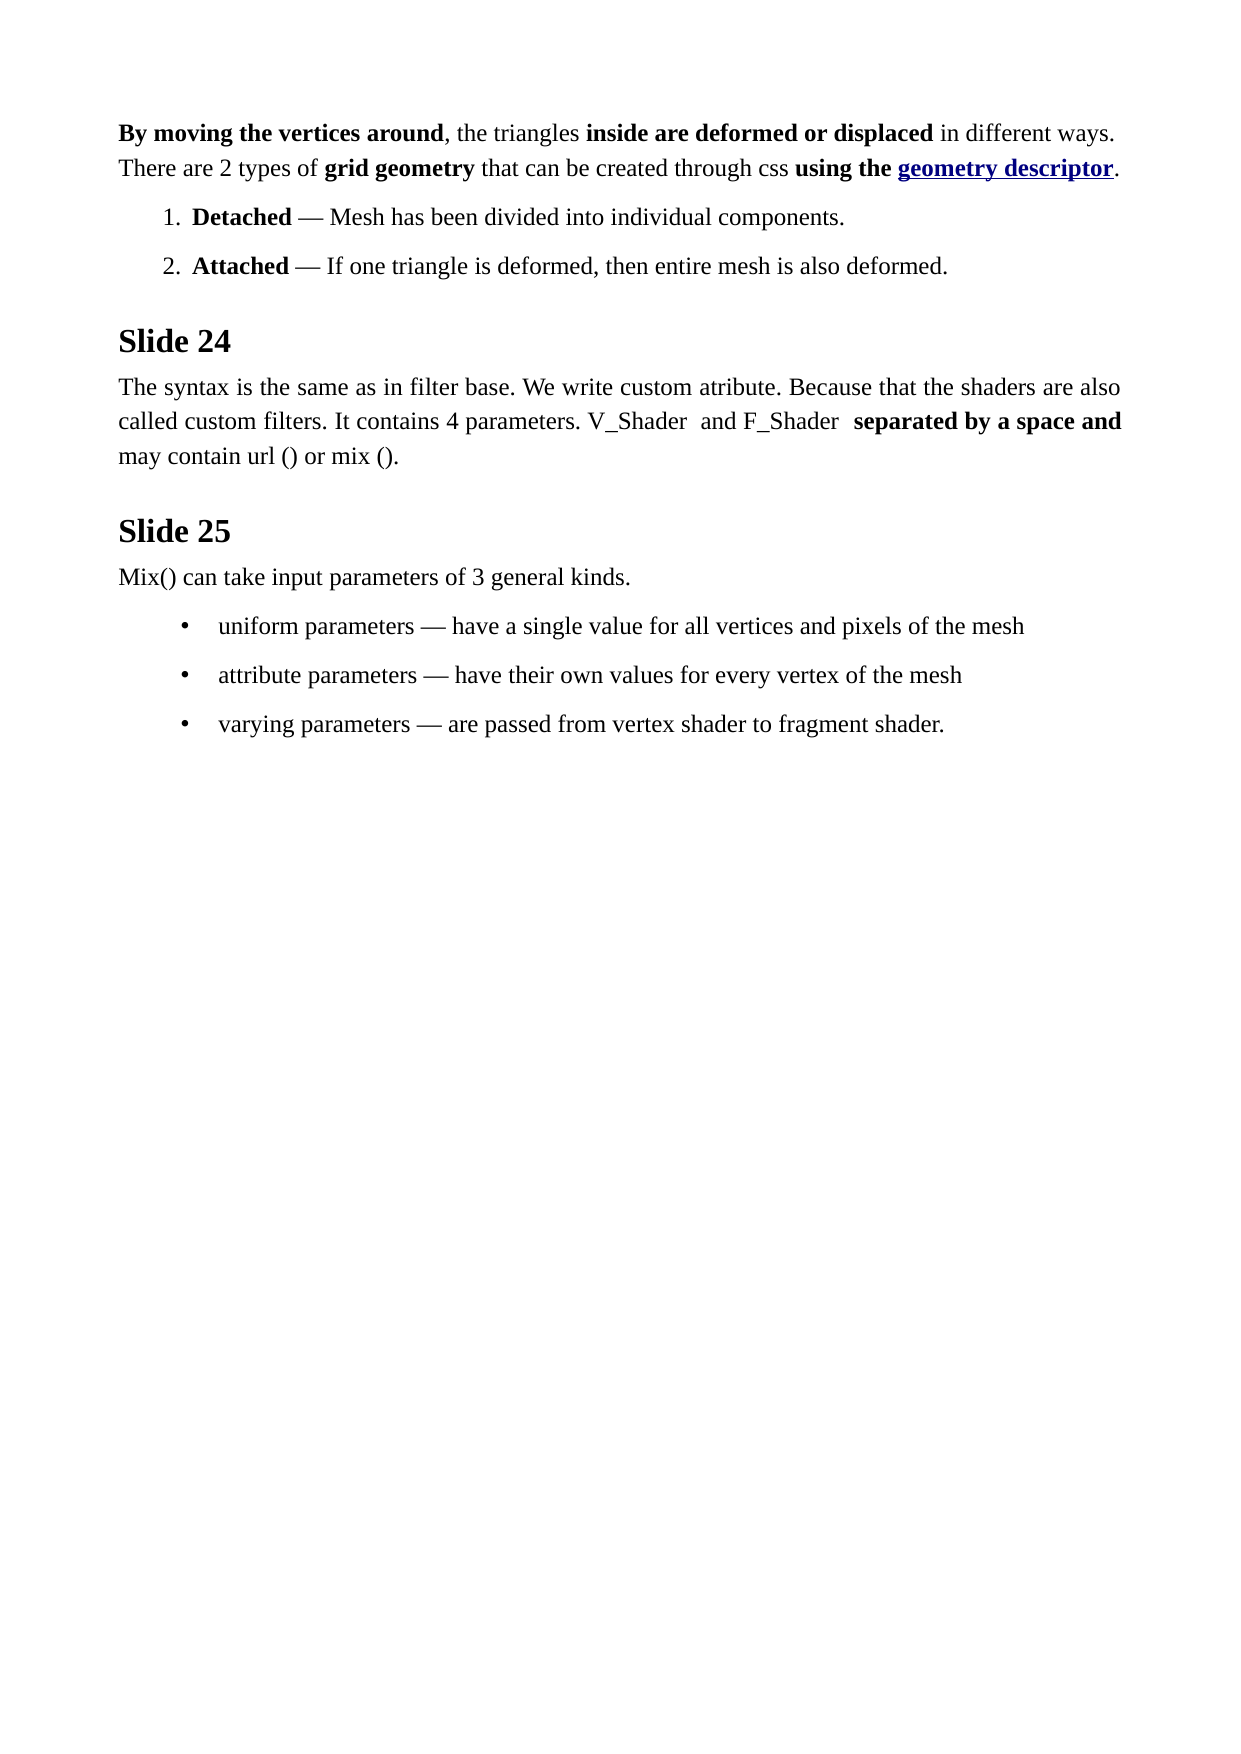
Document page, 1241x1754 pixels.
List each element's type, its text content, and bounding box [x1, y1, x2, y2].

subtitle Slide 25 [118, 511, 1122, 549]
list uniform parameters — have a single value for all vertices and pixels of the mesh [181, 611, 1122, 639]
list attribute parameters — have their own values for every vertex of the mesh [181, 660, 1122, 689]
text The syntax is the same as in filter base. We write custom atribute. Because that the shaders are also called custom filters. It contains 4 parameters. V_Shader and F_Shader separated by a space and may contain url () or mix (). [118, 372, 1122, 469]
list Attached — If one triangle is deformed, then entire mesh is also deformed. [162, 251, 1122, 279]
list varying parameters — are passed from vertex shader to fragment shader. [181, 709, 1122, 738]
list Detached — Mesh has been divided into individual components. [162, 202, 1122, 230]
subtitle Slide 24 [118, 321, 1122, 359]
text By moving the vertices around, the triangles inside are deformed or displaced in different ways. There are 2 types of grid geometry that can be created through css using the geometry descriptor. [118, 118, 1122, 181]
text Mix() can take input parameters of 3 general kinds. [118, 562, 1122, 591]
